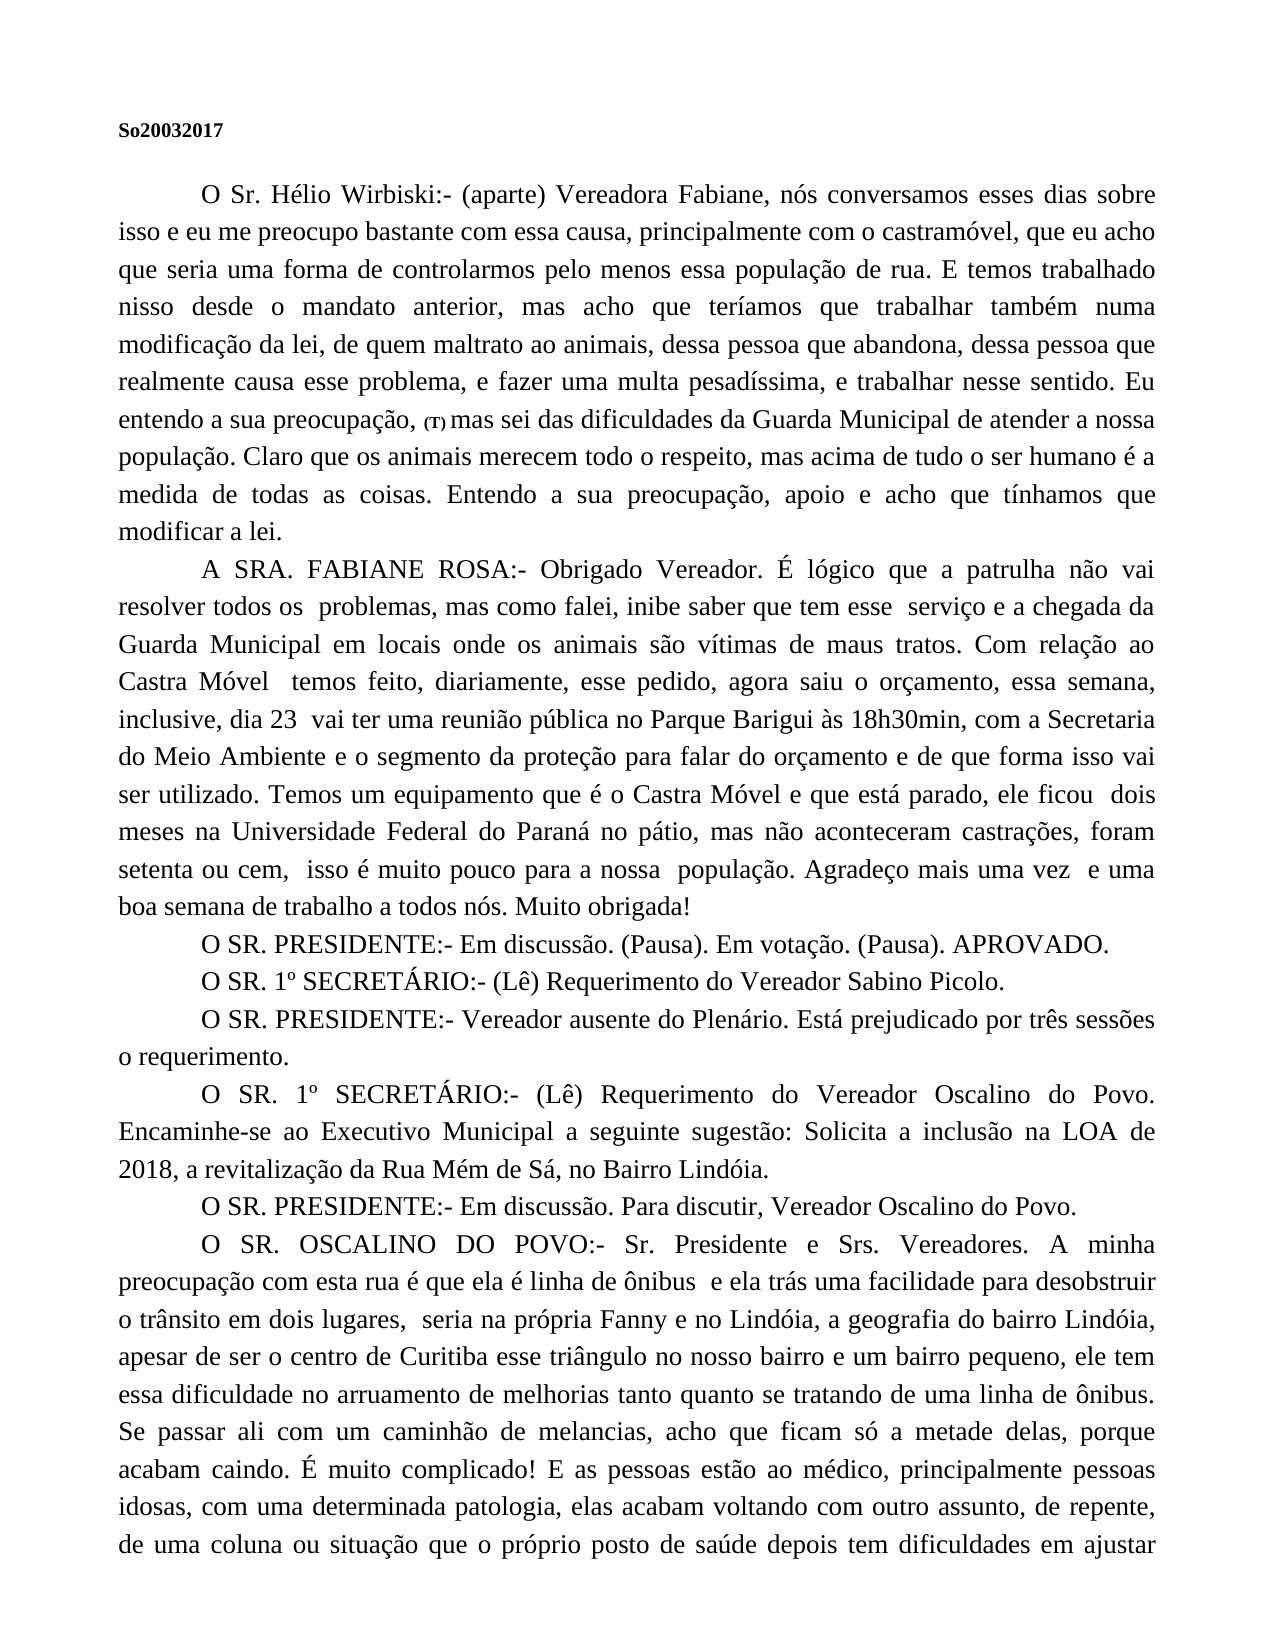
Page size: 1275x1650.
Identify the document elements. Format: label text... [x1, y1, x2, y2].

text O SR. PRESIDENTE:- Em discussão. (Pausa). Em votação. (Pausa). APROVADO. [118, 922, 1157, 959]
text O Sr. Hélio Wirbiski:- (aparte) Vereadora Fabiane, nós conversamos esses dias sobre isso e eu me preocupo bastante com essa causa, principalmente com o castramóvel, que eu acho que seria uma forma de controlarmos pelo menos essa população de rua. E temos trabalhado nisso desde o mandato anterior, mas acho que teríamos que trabalhar também numa modificação da lei, de quem maltrato ao animais, dessa pessoa que abandona, dessa pessoa que realmente causa esse problema, e fazer uma multa pesadíssima, e trabalhar nesse sentido. Eu entendo a sua preocupação, (T) mas sei das dificuldades da Guarda Municipal de atender a nossa população. Claro que os animais merecem todo o respeito, mas acima de tudo o ser humano é a medida de todas as coisas. Entendo a sua preocupação, apoio e acho que tínhamos que modificar a lei. [118, 172, 1157, 547]
text A SRA. FABIANE ROSA:- Obrigado Vereador. É lógico que a patrulha não vai resolver todos os problemas, mas como falei, inibe saber que tem esse serviço e a chegada da Guarda Municipal em locais onde os animais são vítimas de maus tratos. Com relação ao Castra Móvel temos feito, diariamente, esse pedido, agora saiu o orçamento, essa semana, inclusive, dia 23 vai ter uma reunião pública no Parque Barigui às 18h30min, com a Secretaria do Meio Ambiente e o segmento da proteção para falar do orçamento e de que forma isso vai ser utilizado. Temos um equipamento que é o Castra Móvel e que está parado, ele ficou dois meses na Universidade Federal do Paraná no pátio, mas não aconteceram castrações, foram setenta ou cem, isso é muito pouco para a nossa população. Agradeço mais uma vez e uma boa semana de trabalho a todos nós. Muito obrigada! [118, 547, 1157, 922]
text O SR. PRESIDENTE:- Em discussão. Para discutir, Vereador Oscalino do Povo. [118, 1184, 1157, 1222]
text O SR. 1º SECRETÁRIO:- (Lê) Requerimento do Vereador Oscalino do Povo. Encaminhe-se ao Executivo Municipal a seguinte sugestão: Solicita a inclusão na LOA de 2018, a revitalização da Rua Mém de Sá, no Bairro Lindóia. [118, 1072, 1157, 1184]
text O SR. PRESIDENTE:- Vereador ausente do Plenário. Está prejudicado por três sessões o requerimento. [118, 997, 1157, 1072]
text O SR. OSCALINO DO POVO:- Sr. Presidente e Srs. Vereadores. A minha preocupação com esta rua é que ela é linha de ônibus e ela trás uma facilidade para desobstruir o trânsito em dois lugares, seria na própria Fanny e no Lindóia, a geografia do bairro Lindóia, apesar de ser o centro de Curitiba esse triângulo no nosso bairro e um bairro pequeno, ele tem essa dificuldade no arruamento de melhorias tanto quanto se tratando de uma linha de ônibus. Se passar ali com um caminhão de melancias, acho que ficam só a metade delas, porque acabam caindo. É muito complicado! E as pessoas estão ao médico, principalmente pessoas idosas, com uma determinada patologia, elas acabam voltando com outro assunto, de repente, de uma coluna ou situação que o próprio posto de saúde depois tem dificuldades em ajustar [118, 1222, 1157, 1559]
text O SR. 1º SECRETÁRIO:- (Lê) Requerimento do Vereador Sabino Picolo. [118, 959, 1157, 997]
